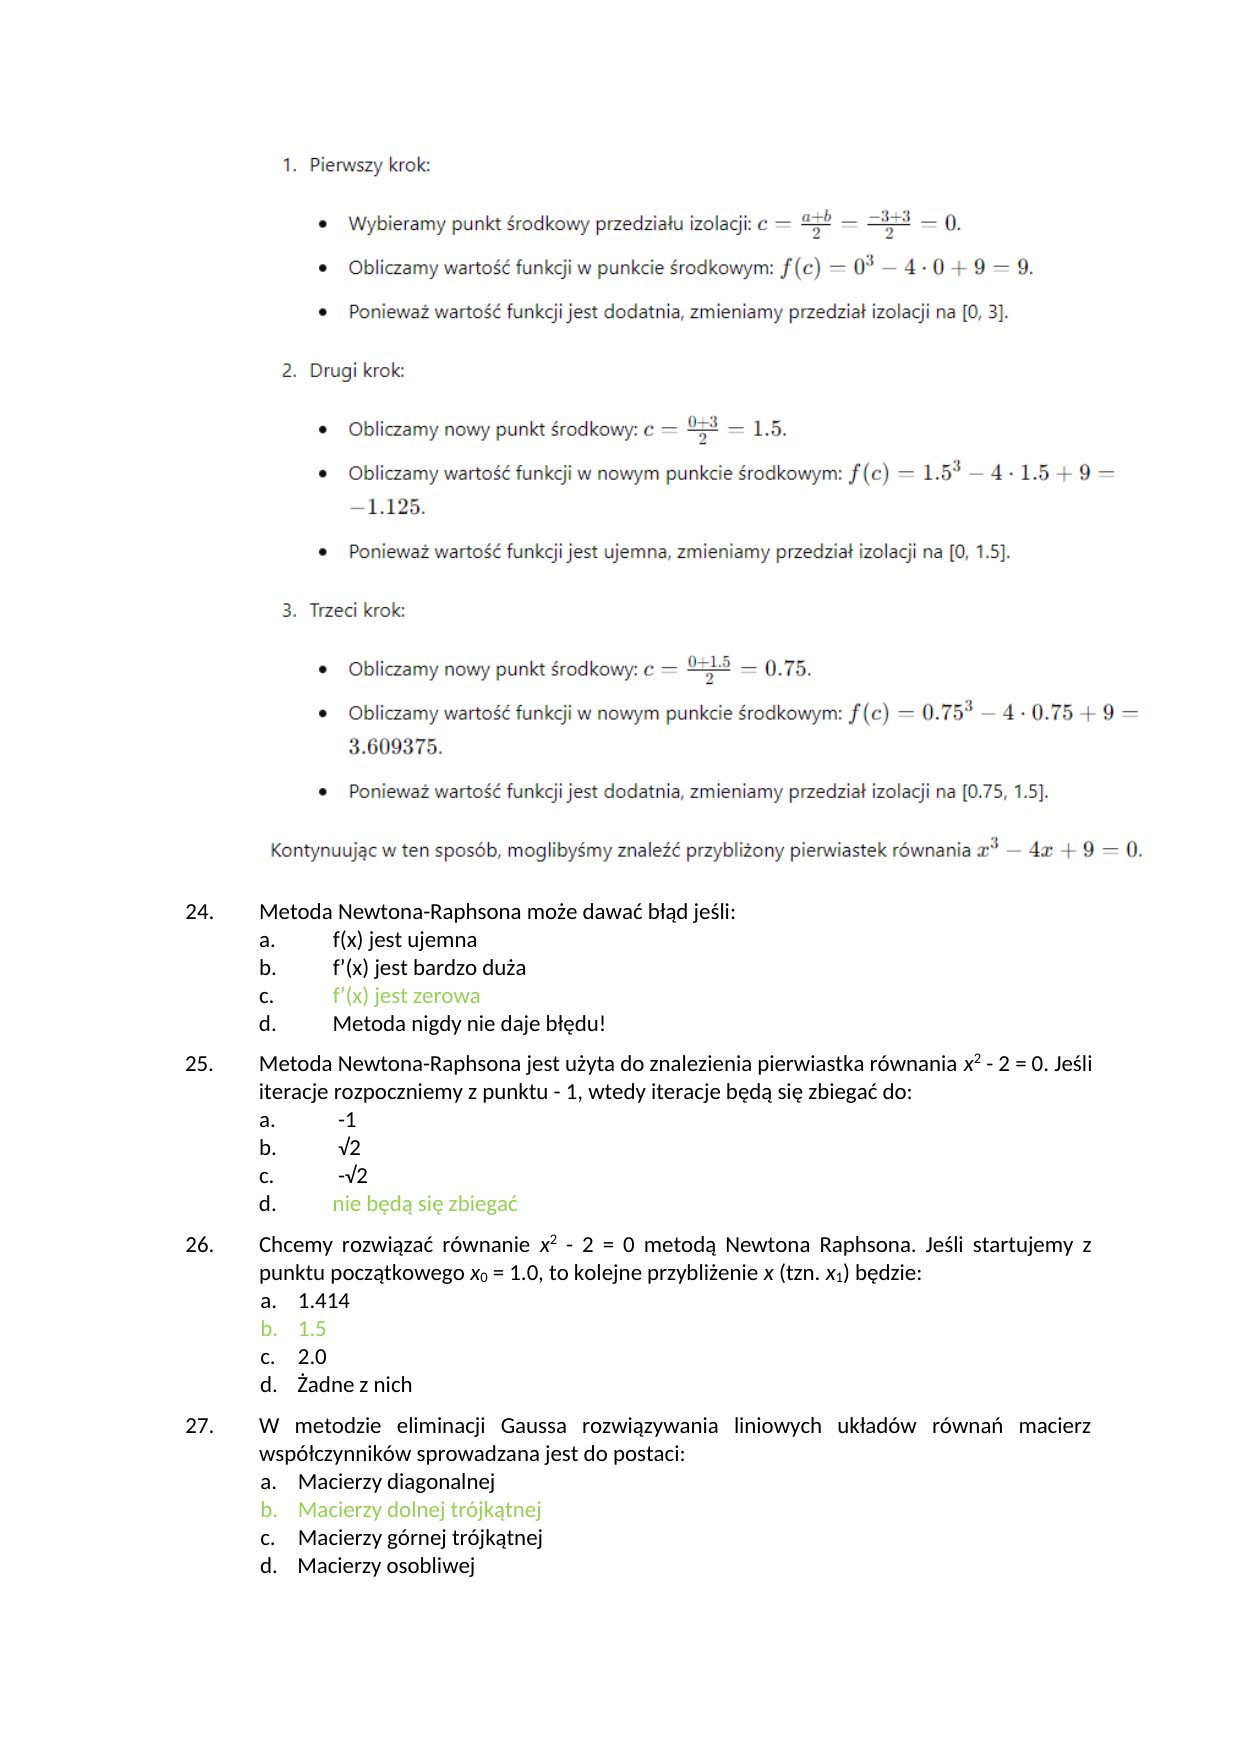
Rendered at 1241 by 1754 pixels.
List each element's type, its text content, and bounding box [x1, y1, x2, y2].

list c. -√2 [259, 1162, 1093, 1189]
list Macierzy dolnej trójkątnej [260, 1495, 1093, 1523]
list Macierzy osobliwej [260, 1551, 1093, 1579]
text d. Metoda nigdy nie daje błędu! [185, 1009, 1093, 1037]
list W metodzie eliminacji Gaussa rozwiązywania liniowych układów równań macierz współczynników sprowadzana jest do postaci: [185, 1411, 1093, 1467]
list b. √2 [259, 1133, 1093, 1162]
list Metoda Newtona-Raphsona jest użyta do znalezienia pierwiastka równania x2 - 2 = 0. Jeśli iteracje rozpoczniemy z punktu - 1, wtedy iteracje będą się zbiegać do: [185, 1049, 1093, 1106]
list Macierzy górnej trójkątnej [260, 1523, 1093, 1551]
list a. f(x) jest ujemna [259, 925, 1093, 953]
list 1.5 [260, 1314, 1093, 1342]
list 1.414 [260, 1286, 1093, 1314]
list Chcemy rozwiązać równanie x2 - 2 = 0 metodą Newtona Raphsona. Jeśli startujemy z punktu początkowego x0 = 1.0, to kolejne przybliżenie x (tzn. x1) będzie: [185, 1230, 1093, 1286]
list Żadne z nich [260, 1370, 1093, 1398]
list a. -1 [259, 1106, 1093, 1133]
list 2.0 [260, 1342, 1093, 1370]
list Macierzy diagonalnej [260, 1467, 1093, 1495]
list d. nie będą się zbiegać [259, 1189, 1093, 1218]
list b. f’(x) jest bardzo duża [259, 953, 1093, 981]
list c. f’(x) jest zerowa [259, 981, 1093, 1009]
list Metoda Newtona-Raphsona może dawać błąd jeśli: [185, 897, 1093, 925]
